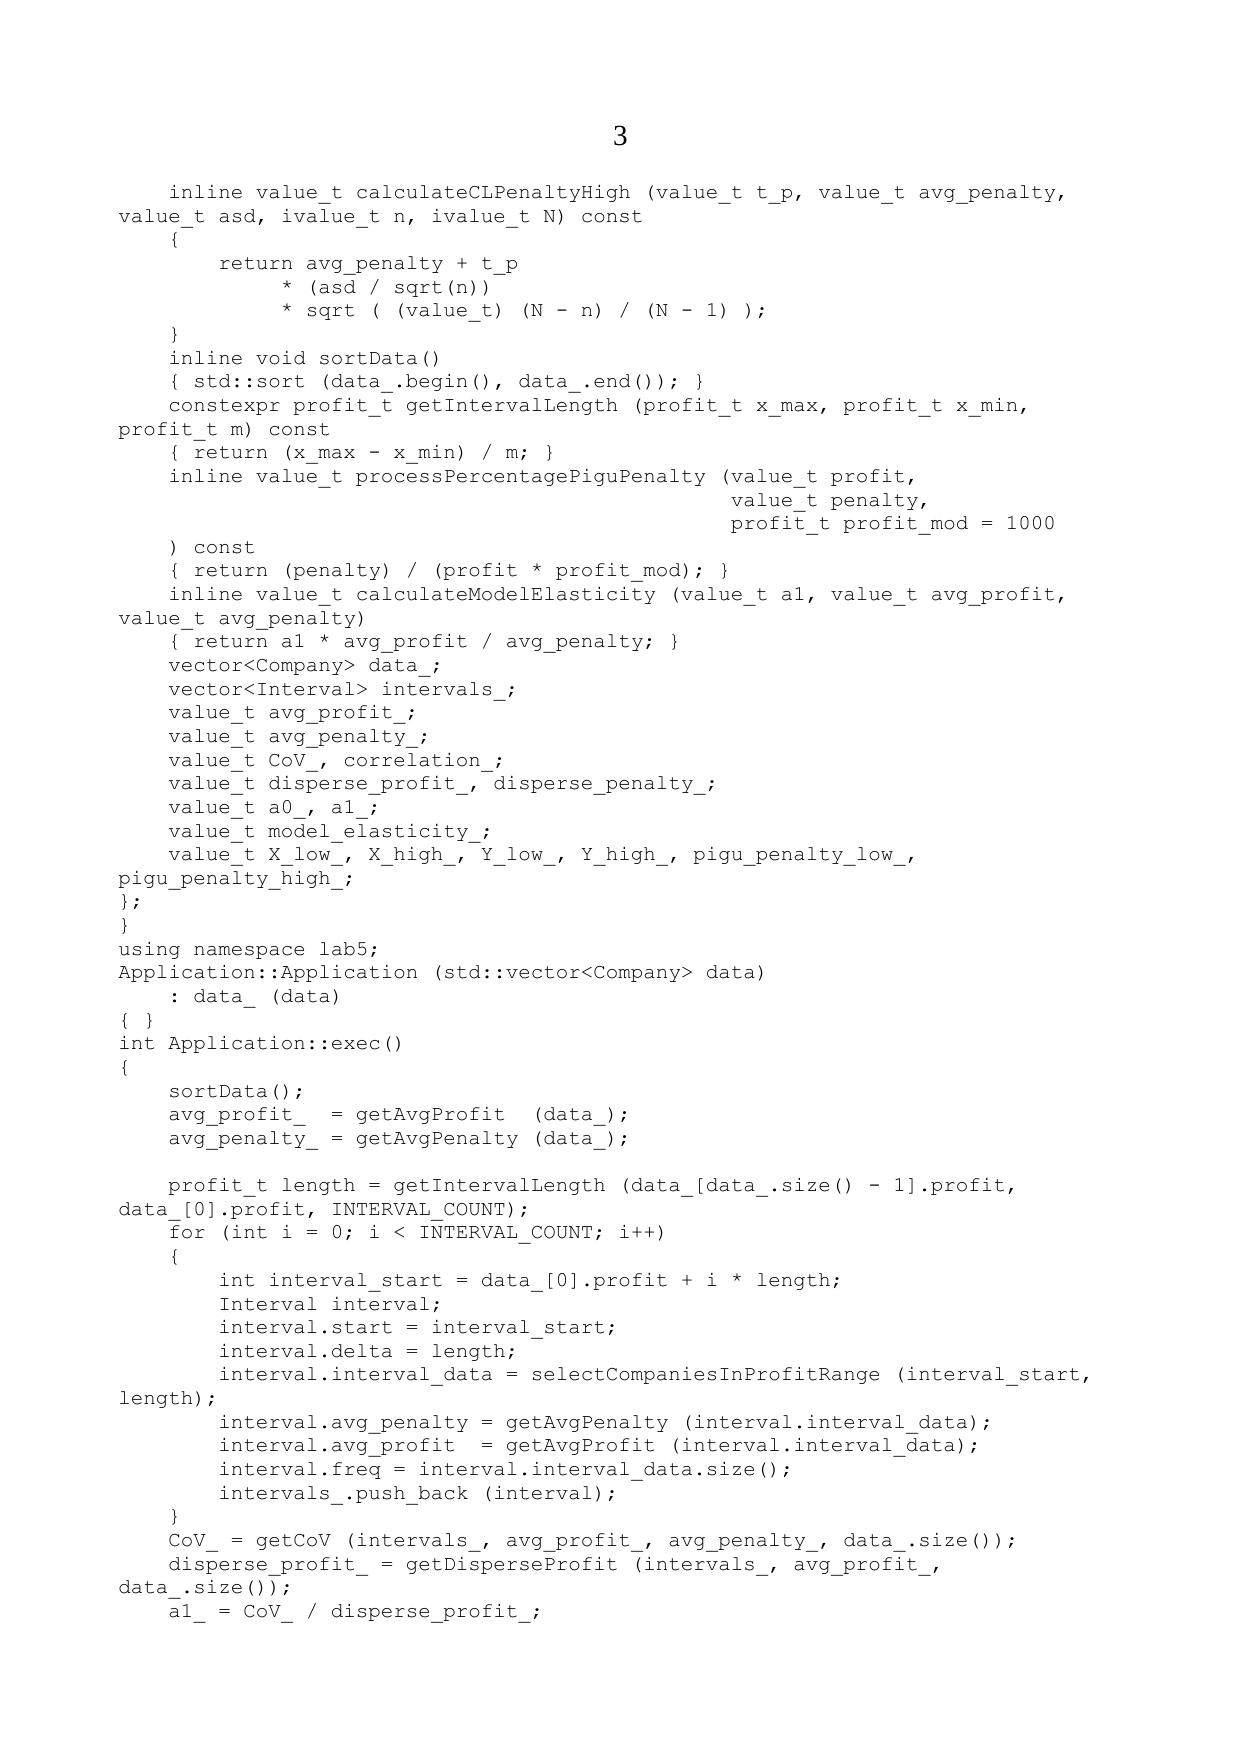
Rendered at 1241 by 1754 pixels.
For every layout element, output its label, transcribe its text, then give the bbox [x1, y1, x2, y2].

text inline value_t calculateModelElasticity (value_t a1, value_t avg_profit, value_t avg_penalty) [118, 583, 1122, 630]
text } [118, 323, 1122, 347]
text { return (penalty) / (profit * profit_mod); } [118, 559, 1122, 583]
text interval.delta = length; [118, 1340, 1122, 1363]
text * sqrt ( (value_t) (N - n) / (N - 1) ); [118, 299, 1122, 323]
text interval.avg_penalty = getAvgPenalty (interval.interval_data); [118, 1411, 1122, 1434]
text : data_ (data) [118, 985, 1122, 1009]
text profit_t profit_mod = 1000 [118, 512, 1122, 536]
text value_t a0_, a1_; [118, 796, 1122, 819]
text inline value_t calculateCLPenaltyHigh (value_t t_p, value_t avg_penalty, value_t asd, ivalue_t n, ivalue_t N) const [118, 181, 1122, 228]
text value_t CoV_, correlation_; [118, 749, 1122, 772]
text sortData(); [118, 1080, 1122, 1103]
text ) const [118, 536, 1122, 559]
text { [118, 1245, 1122, 1269]
text } [118, 914, 1122, 938]
text disperse_profit_ = getDisperseProfit (intervals_, avg_profit_, data_.size()); [118, 1553, 1122, 1600]
text inline void sortData() [118, 347, 1122, 370]
text inline value_t processPercentagePiguPenalty (value_t profit, [118, 465, 1122, 488]
text int interval_start = data_[0].profit + i * length; [118, 1269, 1122, 1292]
text { [118, 228, 1122, 252]
text { [118, 1056, 1122, 1080]
text profit_t length = getIntervalLength (data_[data_.size() - 1].profit, data_[0].profit, INTERVAL_COUNT); [118, 1174, 1122, 1222]
text value_t X_low_, X_high_, Y_low_, Y_high_, pigu_penalty_low_, pigu_penalty_high_; [118, 843, 1122, 891]
text for (int i = 0; i < INTERVAL_COUNT; i++) [118, 1222, 1122, 1245]
text interval.avg_profit = getAvgProfit (interval.interval_data); [118, 1434, 1122, 1458]
text vector<Interval> intervals_; [118, 678, 1122, 701]
text { std::sort (data_.begin(), data_.end()); } [118, 370, 1122, 394]
text int Application::exec() [118, 1032, 1122, 1056]
text avg_profit_ = getAvgProfit (data_); [118, 1103, 1122, 1127]
text }; [118, 891, 1122, 914]
text vector<Company> data_; [118, 654, 1122, 678]
text { return a1 * avg_profit / avg_penalty; } [118, 630, 1122, 654]
text intervals_.push_back (interval); [118, 1482, 1122, 1505]
text return avg_penalty + t_p [118, 252, 1122, 276]
text a1_ = CoV_ / disperse_profit_; [118, 1600, 1122, 1623]
text value_t disperse_profit_, disperse_penalty_; [118, 772, 1122, 796]
text avg_penalty_ = getAvgPenalty (data_); [118, 1127, 1122, 1151]
text value_t penalty, [118, 488, 1122, 512]
text interval.freq = interval.interval_data.size(); [118, 1458, 1122, 1482]
text value_t avg_penalty_; [118, 725, 1122, 749]
text value_t model_elasticity_; [118, 819, 1122, 843]
text value_t avg_profit_; [118, 701, 1122, 725]
text } [118, 1505, 1122, 1529]
text Application::Application (std::vector<Company> data) [118, 961, 1122, 985]
text { } [118, 1009, 1122, 1032]
text Interval interval; [118, 1292, 1122, 1316]
text * (asd / sqrt(n)) [118, 276, 1122, 299]
text constexpr profit_t getIntervalLength (profit_t x_max, profit_t x_min, profit_t m) const [118, 394, 1122, 441]
text interval.start = interval_start; [118, 1316, 1122, 1340]
text CoV_ = getCoV (intervals_, avg_profit_, avg_penalty_, data_.size()); [118, 1529, 1122, 1553]
text using namespace lab5; [118, 938, 1122, 961]
text { return (x_max - x_min) / m; } [118, 441, 1122, 465]
text interval.interval_data = selectCompaniesInProfitRange (interval_start, length); [118, 1363, 1122, 1411]
